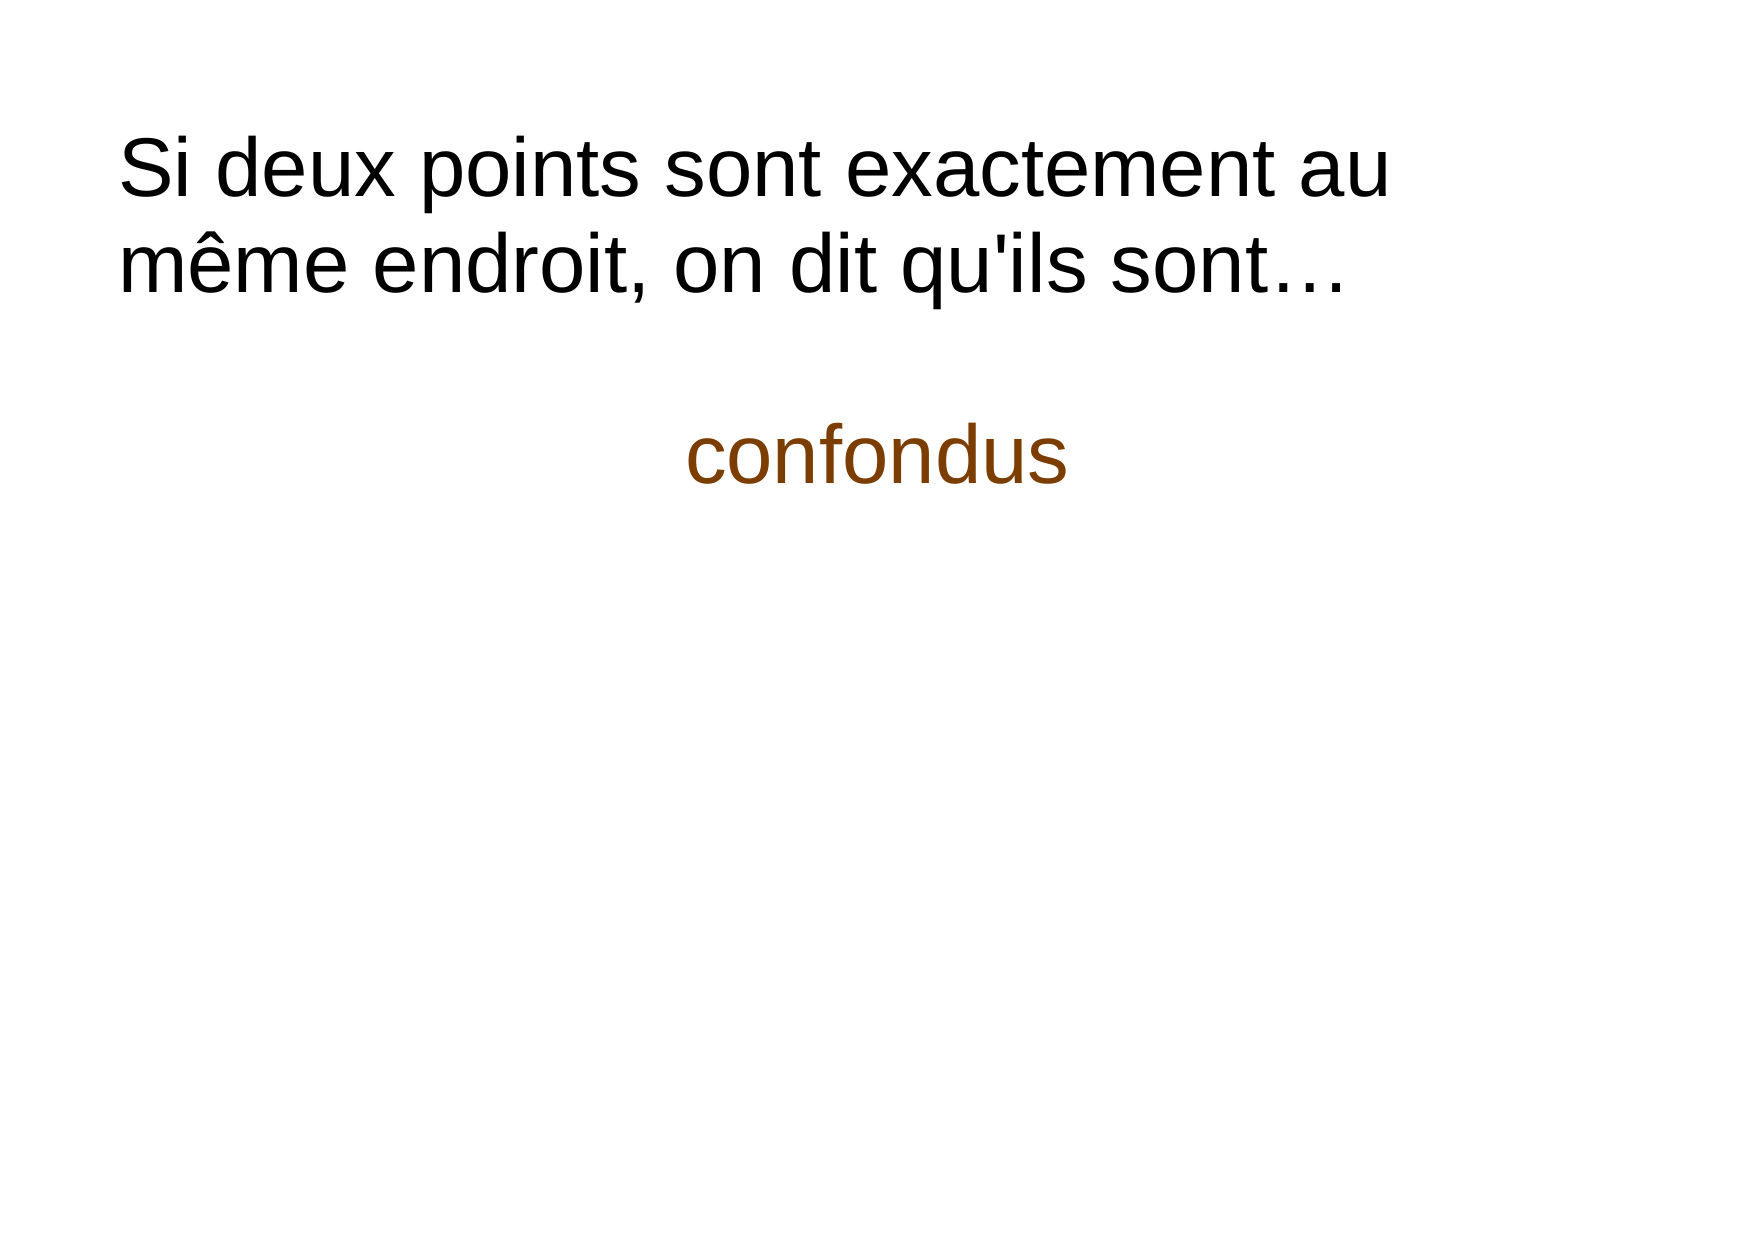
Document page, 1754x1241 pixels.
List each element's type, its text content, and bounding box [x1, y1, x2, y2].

text confondus [118, 406, 1636, 501]
text Si deux points sont exactement au même endroit, on dit qu'ils sont… [118, 118, 1636, 310]
